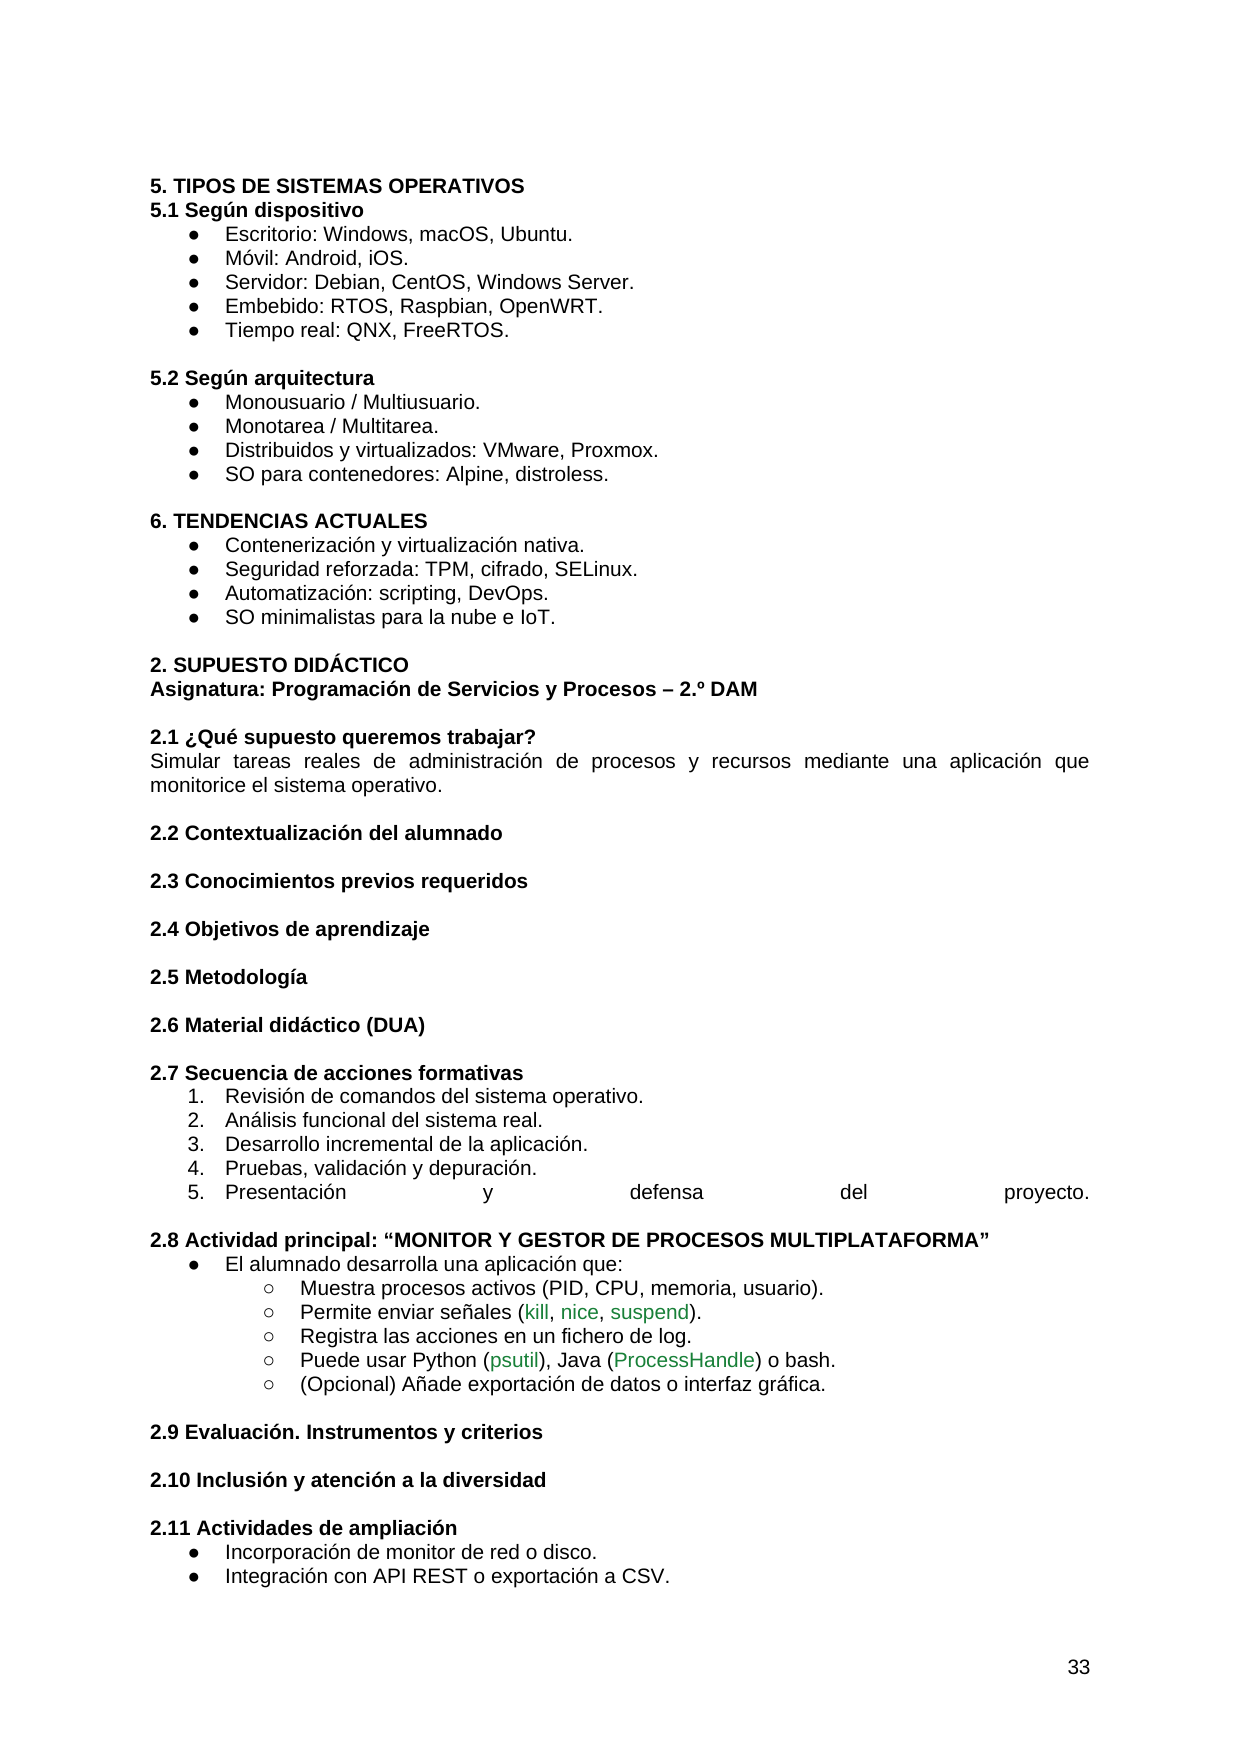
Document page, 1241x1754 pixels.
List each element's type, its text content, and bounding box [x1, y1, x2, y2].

list El alumnado desarrolla una aplicación que: [187, 1252, 1090, 1276]
list Pruebas, validación y depuración. [187, 1156, 1090, 1180]
subtitle 2.8 Actividad principal: “MONITOR Y GESTOR DE PROCESOS MULTIPLATAFORMA” [150, 1228, 1090, 1252]
list Monotarea / Multitarea. [187, 413, 1090, 437]
subtitle 2.10 Inclusión y atención a la diversidad [150, 1468, 1090, 1492]
subtitle 2. SUPUESTO DIDÁCTICO [150, 653, 1090, 677]
text 5.1 Según dispositivo [150, 198, 1090, 222]
subtitle 2.3 Conocimientos previos requeridos [150, 869, 1090, 893]
subtitle 2.9 Evaluación. Instrumentos y criterios [150, 1420, 1090, 1444]
subtitle 2.2 Contextualización del alumnado [150, 821, 1090, 845]
subtitle 2.7 Secuencia de acciones formativas [150, 1060, 1090, 1084]
list Monousuario / Multiusuario. [187, 389, 1090, 413]
list Registra las acciones en un fichero de log. [262, 1324, 1090, 1348]
list SO para contenedores: Alpine, distroless. [187, 461, 1090, 485]
list SO minimalistas para la nube e IoT. [187, 605, 1090, 629]
subtitle 2.6 Material didáctico (DUA) [150, 1012, 1090, 1036]
subtitle 6. TENDENCIAS ACTUALES [150, 509, 1090, 533]
list Revisión de comandos del sistema operativo. [187, 1084, 1090, 1108]
text Asignatura: Programación de Servicios y Procesos – 2.º DAM [150, 677, 1090, 701]
list Presentación y defensa del proyecto. [187, 1180, 1090, 1228]
subtitle 5. TIPOS DE SISTEMAS OPERATIVOS [150, 174, 1090, 198]
list Análisis funcional del sistema real. [187, 1108, 1090, 1132]
list Tiempo real: QNX, FreeRTOS. [187, 318, 1090, 342]
list Distribuidos y virtualizados: VMware, Proxmox. [187, 437, 1090, 461]
subtitle 2.5 Metodología [150, 964, 1090, 988]
list Desarrollo incremental de la aplicación. [187, 1132, 1090, 1156]
subtitle 2.1 ¿Qué supuesto queremos trabajar? [150, 725, 1090, 749]
subtitle 2.11 Actividades de ampliación [150, 1516, 1090, 1539]
list (Opcional) Añade exportación de datos o interfaz gráfica. [262, 1372, 1090, 1396]
list Puede usar Python (psutil), Java (ProcessHandle) o bash. [262, 1348, 1090, 1372]
list Automatización: scripting, DevOps. [187, 581, 1090, 605]
list Muestra procesos activos (PID, CPU, memoria, usuario). [262, 1276, 1090, 1300]
subtitle 2.4 Objetivos de aprendizaje [150, 917, 1090, 941]
list Escritorio: Windows, macOS, Ubuntu. [187, 222, 1090, 246]
list Contenerización y virtualización nativa. [187, 533, 1090, 557]
text Simular tareas reales de administración de procesos y recursos mediante una aplicación que monitorice el sistema operativo. [150, 749, 1090, 797]
list Servidor: Debian, CentOS, Windows Server. [187, 270, 1090, 294]
list Permite enviar señales (kill, nice, suspend). [262, 1300, 1090, 1324]
list Móvil: Android, iOS. [187, 246, 1090, 270]
list Integración con API REST o exportación a CSV. [187, 1563, 1090, 1587]
list Seguridad reforzada: TPM, cifrado, SELinux. [187, 557, 1090, 581]
list Incorporación de monitor de red o disco. [187, 1539, 1090, 1563]
list Embebido: RTOS, Raspbian, OpenWRT. [187, 294, 1090, 318]
text 5.2 Según arquitectura [150, 366, 1090, 389]
